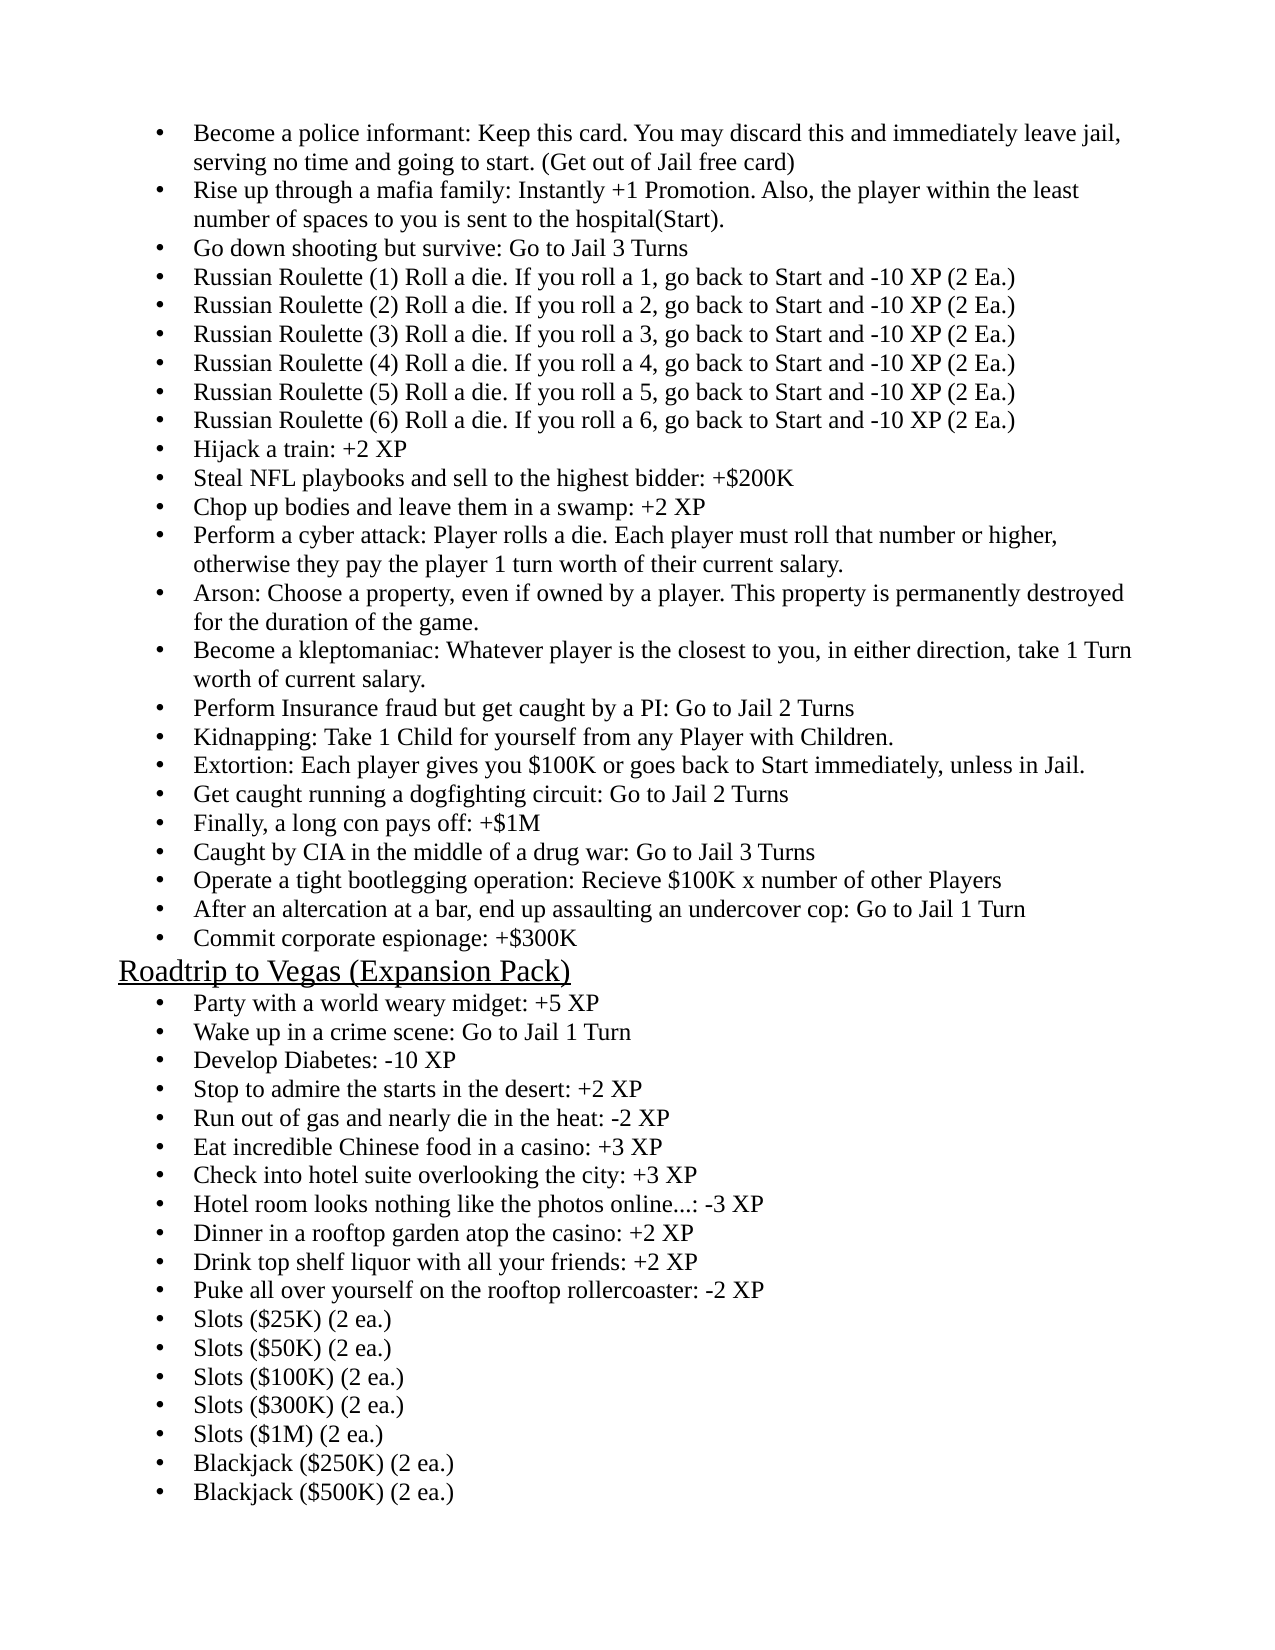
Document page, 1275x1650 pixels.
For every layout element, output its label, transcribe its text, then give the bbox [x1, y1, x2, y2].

list Perform a cyber attack: Player rolls a die. Each player must roll that number or higher, otherwise they pay the player 1 turn worth of their current salary. [156, 521, 1157, 578]
list Russian Roulette (5) Roll a die. If you roll a 5, go back to Start and -10 XP (2 Ea.) [156, 377, 1157, 406]
list Develop Diabetes: -10 XP [156, 1045, 1157, 1074]
list Blackjack ($250K) (2 ea.) [156, 1448, 1157, 1477]
list Caught by CIA in the middle of a drug war: Go to Jail 3 Turns [156, 837, 1157, 866]
list Slots ($50K) (2 ea.) [156, 1333, 1157, 1362]
list After an altercation at a bar, end up assaulting an undercover cop: Go to Jail 1 Turn [156, 894, 1157, 923]
list Operate a tight bootlegging operation: Recieve $100K x number of other Players [156, 866, 1157, 894]
list Become a kleptomaniac: Whatever player is the closest to you, in either direction, take 1 Turn worth of current salary. [156, 636, 1157, 693]
list Slots ($100K) (2 ea.) [156, 1362, 1157, 1390]
list Go down shooting but survive: Go to Jail 3 Turns [156, 233, 1157, 262]
list Arson: Choose a property, even if owned by a player. This property is permanently destroyed for the duration of the game. [156, 578, 1157, 636]
list Blackjack ($500K) (2 ea.) [156, 1477, 1157, 1505]
list Stop to admire the starts in the desert: +2 XP [156, 1074, 1157, 1103]
list Slots ($25K) (2 ea.) [156, 1304, 1157, 1333]
list Slots ($300K) (2 ea.) [156, 1390, 1157, 1419]
list Russian Roulette (4) Roll a die. If you roll a 4, go back to Start and -10 XP (2 Ea.) [156, 348, 1157, 377]
list Become a police informant: Keep this card. You may discard this and immediately leave jail, serving no time and going to start. (Get out of Jail free card) [156, 118, 1157, 176]
list Run out of gas and nearly die in the heat: -2 XP [156, 1103, 1157, 1132]
list Steal NFL playbooks and sell to the highest bidder: +$200K [156, 463, 1157, 492]
list Party with a world weary midget: +5 XP [156, 988, 1157, 1017]
list Chop up bodies and leave them in a swamp: +2 XP [156, 492, 1157, 521]
list Kidnapping: Take 1 Child for yourself from any Player with Children. [156, 722, 1157, 751]
text Roadtrip to Vegas (Expansion Pack) [118, 952, 1157, 988]
list Finally, a long con pays off: +$1M [156, 808, 1157, 837]
list Hotel room looks nothing like the photos online...: -3 XP [156, 1189, 1157, 1218]
list Russian Roulette (1) Roll a die. If you roll a 1, go back to Start and -10 XP (2 Ea.) [156, 262, 1157, 291]
list Extortion: Each player gives you $100K or goes back to Start immediately, unless in Jail. [156, 751, 1157, 779]
list Check into hotel suite overlooking the city: +3 XP [156, 1160, 1157, 1189]
list Eat incredible Chinese food in a casino: +3 XP [156, 1132, 1157, 1160]
list Wake up in a crime scene: Go to Jail 1 Turn [156, 1017, 1157, 1045]
list Puke all over yourself on the rooftop rollercoaster: -2 XP [156, 1275, 1157, 1304]
list Dinner in a rooftop garden atop the casino: +2 XP [156, 1218, 1157, 1247]
list Perform Insurance fraud but get caught by a PI: Go to Jail 2 Turns [156, 693, 1157, 722]
list Russian Roulette (3) Roll a die. If you roll a 3, go back to Start and -10 XP (2 Ea.) [156, 319, 1157, 348]
list Get caught running a dogfighting circuit: Go to Jail 2 Turns [156, 779, 1157, 808]
list Russian Roulette (2) Roll a die. If you roll a 2, go back to Start and -10 XP (2 Ea.) [156, 291, 1157, 319]
list Rise up through a mafia family: Instantly +1 Promotion. Also, the player within the least number of spaces to you is sent to the hospital(Start). [156, 176, 1157, 233]
list Slots ($1M) (2 ea.) [156, 1419, 1157, 1448]
list Russian Roulette (6) Roll a die. If you roll a 6, go back to Start and -10 XP (2 Ea.) [156, 406, 1157, 434]
list Drink top shelf liquor with all your friends: +2 XP [156, 1247, 1157, 1275]
list Commit corporate espionage: +$300K [156, 923, 1157, 952]
list Hijack a train: +2 XP [156, 434, 1157, 463]
